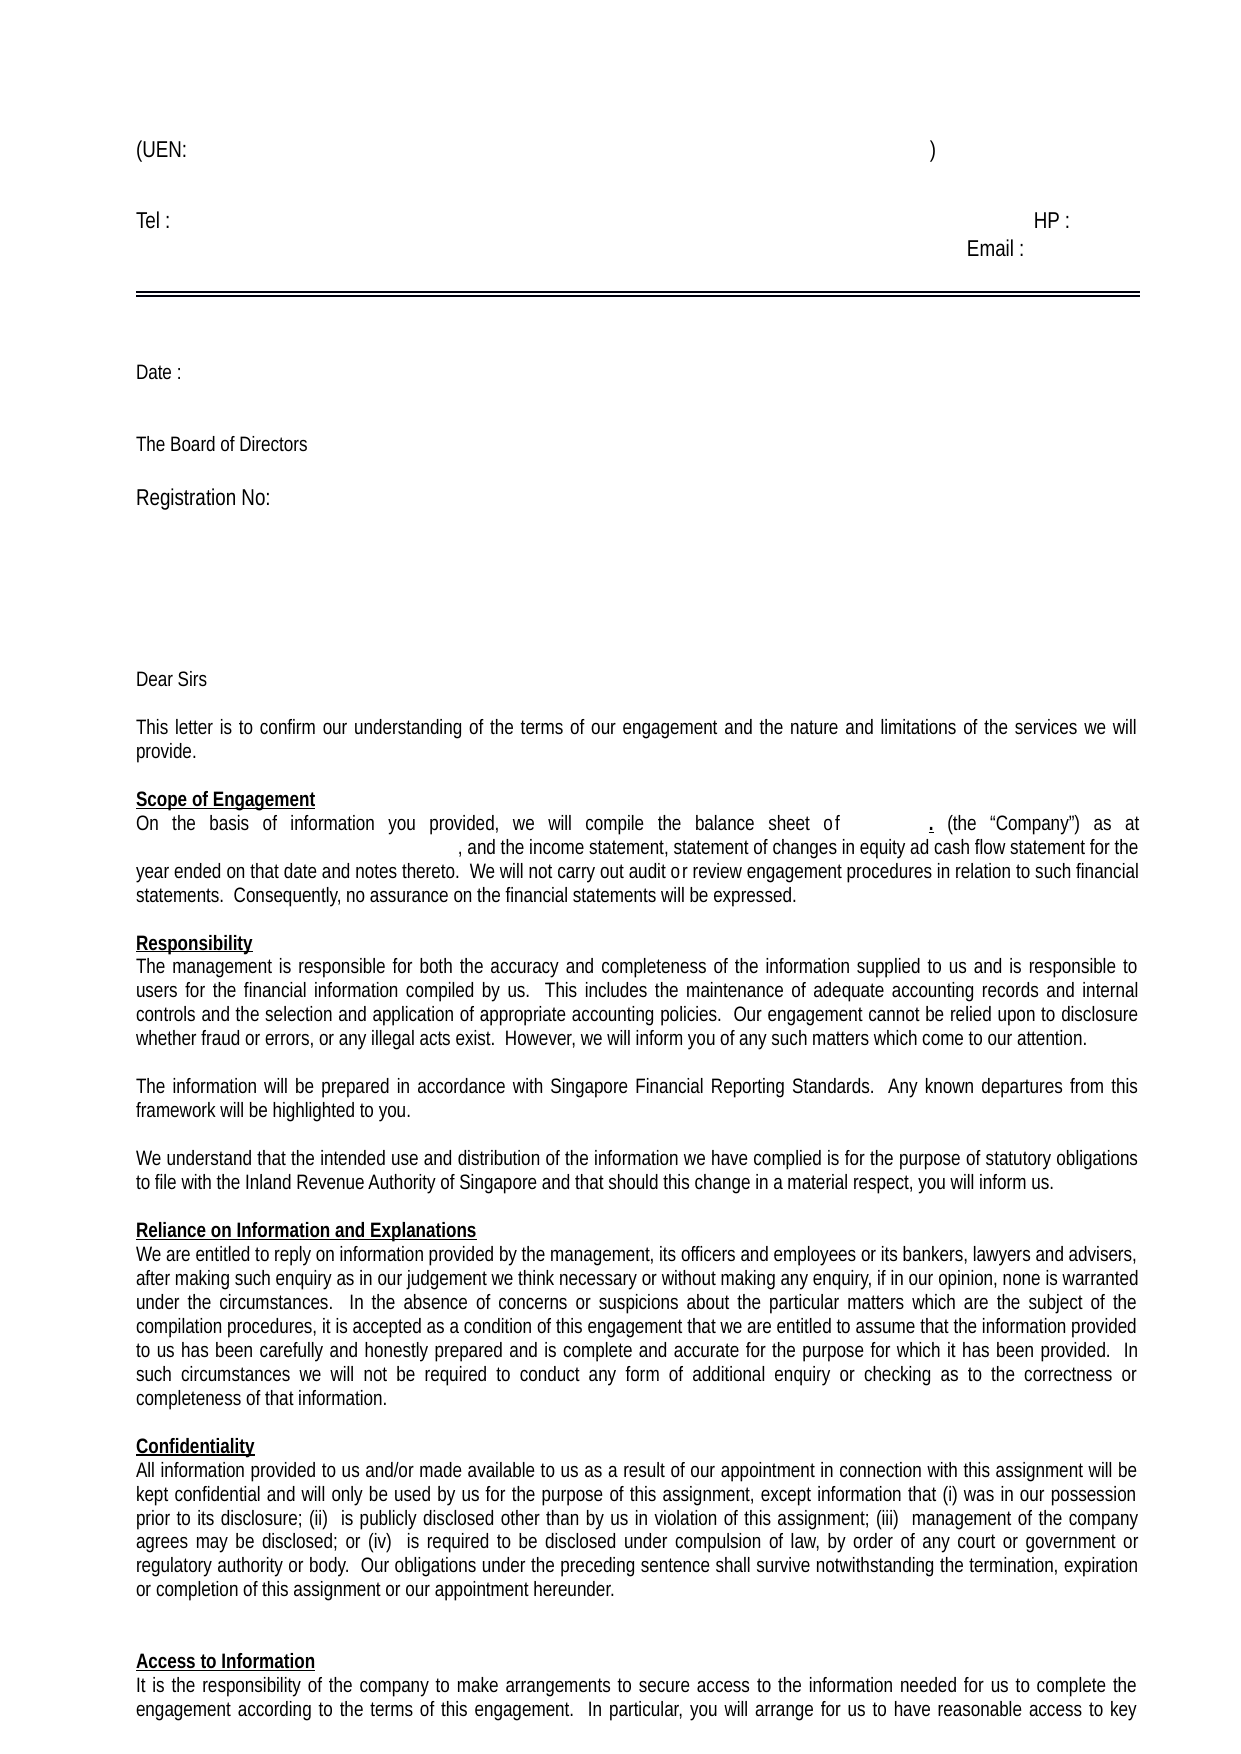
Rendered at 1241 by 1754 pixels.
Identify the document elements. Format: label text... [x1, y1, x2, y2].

text The Board of Directors [136, 432, 1140, 456]
text It is the responsibility of the company to make arrangements to secure access to the information needed for us to complete the engagement according to the terms of this engagement. In particular, you will arrange for us to have reasonable access to key [136, 1673, 1140, 1721]
text Registration No: <o.uen> [136, 484, 1140, 511]
text Confidentiality [136, 1434, 1140, 1458]
text Responsibility [136, 931, 1140, 954]
text This letter is to confirm our understanding of the terms of our engagement and the nature and limitations of the services we will provide. [136, 715, 1140, 763]
text (UEN: <o.company_id and o.company_id.partner_id and o.company_id.partner_id.uen or ''>) [136, 136, 1140, 162]
text <o.name> [136, 456, 1140, 483]
text <o.street> [136, 511, 1140, 537]
text All information provided to us and/or made available to us as a result of our appointment in connection with this assignment will be kept confidential and will only be used by us for the purpose of this assignment, except information that (i) was in our possession prior to its disclosure; (ii) is publicly disclosed other than by us in violation of this assignment; (iii) management of the company agrees may be disclosed; or (iv) is required to be disclosed under compulsion of law, by order of any court or government or regulatory authority or body. Our obligations under the preceding sentence shall survive notwithstanding the termination, expiration or completion of this assignment or our appointment hereunder. [136, 1458, 1140, 1601]
text The information will be prepared in accordance with Singapore Financial Reporting Standards. Any known departures from this framework will be highlighted to you. [136, 1074, 1140, 1122]
text <o.country_id and o.country_id.name or ''> <o.zip> [136, 567, 1140, 593]
text Reliance on Information and Explanations [136, 1218, 1140, 1242]
text <o.street2> [136, 539, 1140, 565]
text Scope of Engagement [136, 787, 1140, 811]
text Access to Information [136, 1649, 1140, 1673]
text Dear Sirs [136, 667, 1140, 691]
text Date : <convert_date_d_m_Y(o.fs_end_date)> [136, 358, 1140, 384]
text We understand that the intended use and distribution of the information we have complied is for the purpose of statutory obligations to file with the Inland Revenue Authority of Singapore and that should this change in a material respect, you will inform us. [136, 1146, 1140, 1194]
text <get_company_full_address(o.company_id)> [136, 162, 1140, 188]
text Tel : <o.company_id and o.company_id.partner_id and o.company_id.partner_id.phone or ''> HP : <o.company_id and o.company_id.partner_id and o.company_id.partner_id.hp or ''> Email : <o.company_id and o.company_id.partner_id and o.company_id.partner_id.email or ''> [136, 207, 1140, 291]
text The management is responsible for both the accuracy and completeness of the information supplied to us and is responsible to users for the financial information compiled by us. This includes the maintenance of adequate accounting records and internal controls and the selection and application of appropriate accounting policies. Our engagement cannot be relied upon to disclosure whether fraud or errors, or any illegal acts exist. However, we will inform you of any such matters which come to our attention. [136, 954, 1140, 1050]
text <o.company_id and o.company_id.partner_id and o.company_id.partner_id.name or ''> [136, 59, 1140, 136]
text We are entitled to reply on information provided by the management, its officers and employees or its bankers, lawyers and advisers, after making such enquiry as in our judgement we think necessary or without making any enquiry, if in our opinion, none is warranted under the circumstances. In the absence of concerns or suspicions about the particular matters which are the subject of the compilation procedures, it is accepted as a condition of this engagement that we are entitled to assume that the information provided to us has been carefully and honestly prepared and is complete and accurate for the purpose for which it has been provided. In such circumstances we will not be required to conduct any form of additional enquiry or checking as to the correctness or completeness of that information. [136, 1242, 1140, 1410]
text On the basis of information you provided, we will compile the balance sheet of <o.name>. (the “Company”) as at <convert_date_d_m_Y(o.fs_end_date)>, and the income statement, statement of changes in equity ad cash flow statement for the year ended on that date and notes thereto. We will not carry out audit or review engagement procedures in relation to such financial statements. Consequently, no assurance on the financial statements will be expressed. [136, 811, 1140, 907]
